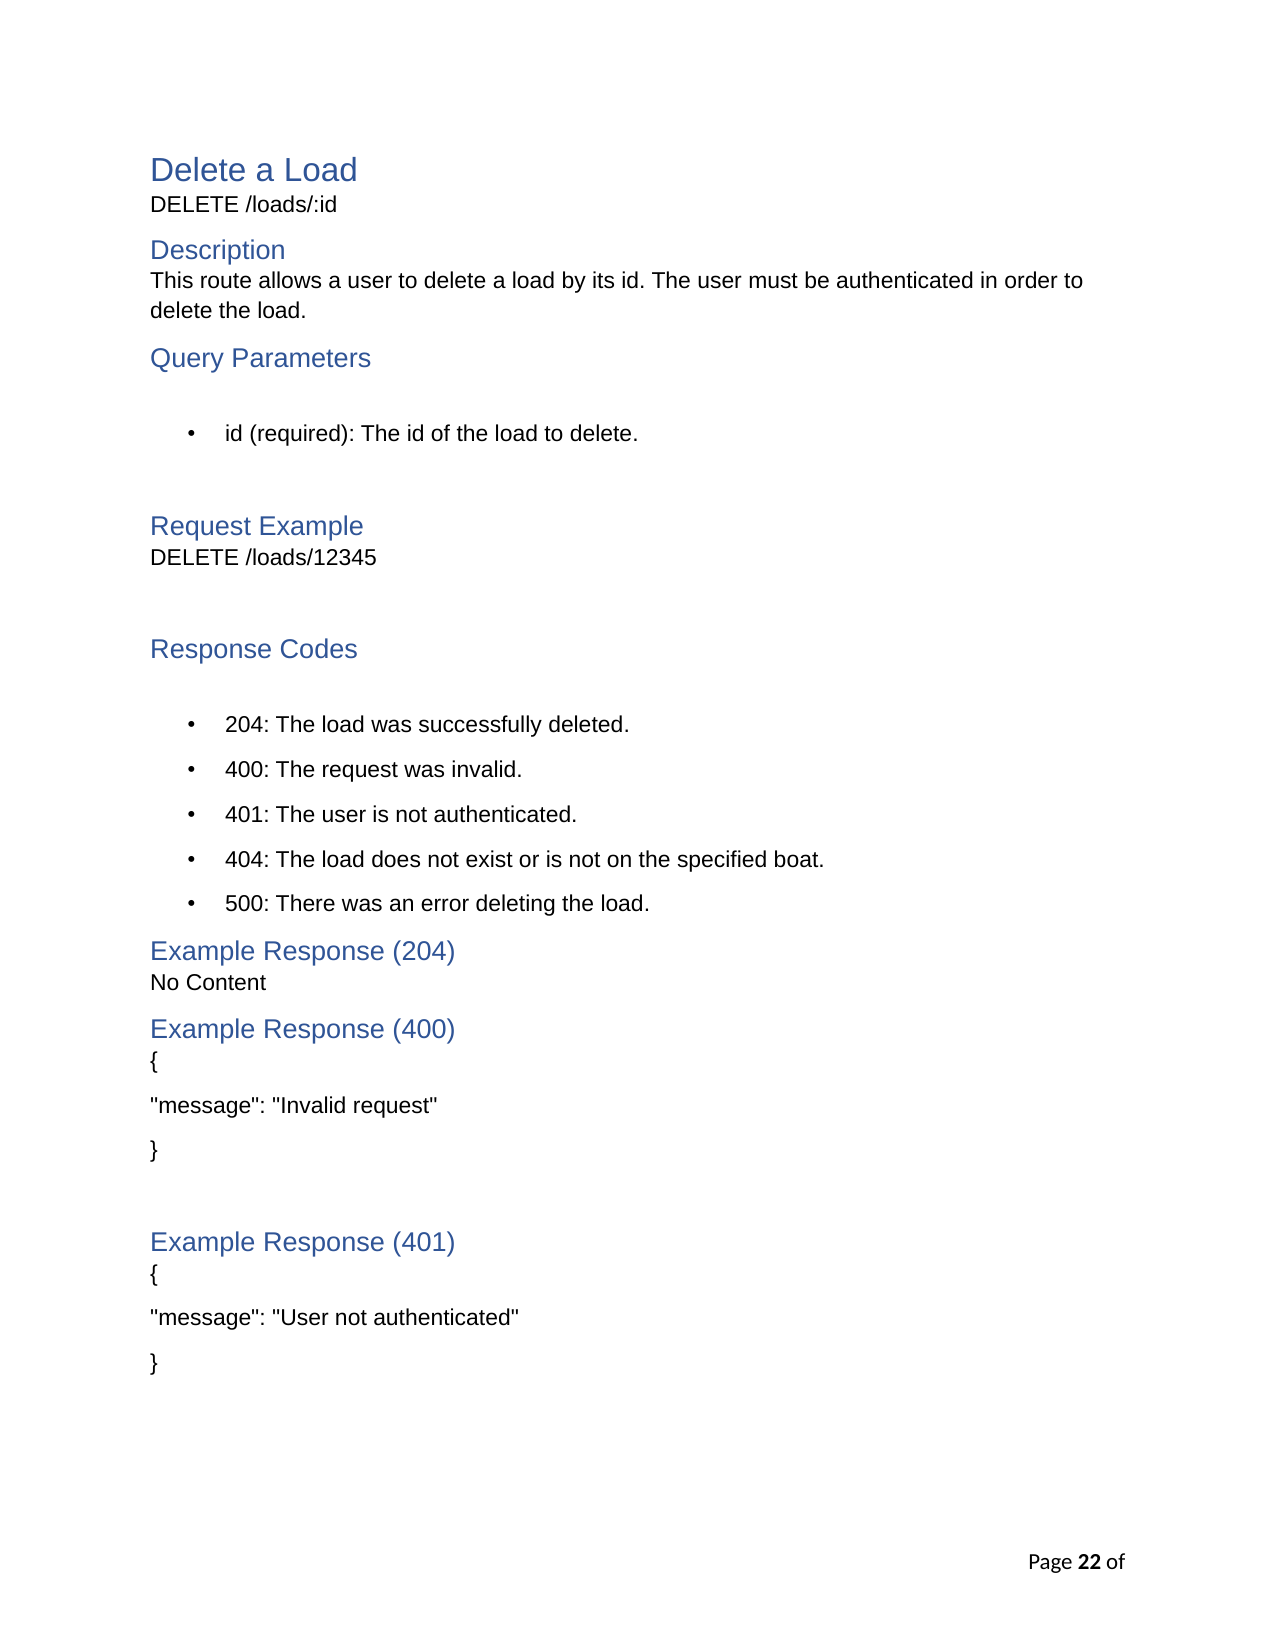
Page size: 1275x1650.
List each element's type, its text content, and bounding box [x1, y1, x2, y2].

subtitle Request Example [150, 510, 1125, 541]
subtitle Example Response (401) [150, 1226, 1125, 1257]
subtitle Example Response (204) [150, 935, 1125, 966]
text } [150, 1349, 1125, 1375]
text "message": "Invalid request" [150, 1092, 1125, 1118]
text This route allows a user to delete a load by its id. The user must be authenticated in order to delete the load. [150, 267, 1125, 324]
text DELETE /loads/:id [150, 191, 1125, 217]
list 404: The load does not exist or is not on the specified boat. [187, 846, 1125, 872]
text DELETE /loads/12345 [150, 543, 1125, 570]
list 500: There was an error deleting the load. [187, 890, 1125, 917]
subtitle Query Parameters [150, 342, 1125, 373]
text No Content [150, 969, 1125, 995]
list 401: The user is not authenticated. [187, 801, 1125, 827]
list id (required): The id of the load to delete. [187, 420, 1125, 447]
subtitle Example Response (400) [150, 1013, 1125, 1045]
text { [150, 1259, 1125, 1286]
text { [150, 1047, 1125, 1073]
subtitle Delete a Load [150, 150, 1125, 188]
subtitle Description [150, 234, 1125, 265]
subtitle Response Codes [150, 633, 1125, 664]
list 204: The load was successfully deleted. [187, 711, 1125, 738]
list 400: The request was invalid. [187, 756, 1125, 782]
text "message": "User not authenticated" [150, 1304, 1125, 1331]
text } [150, 1136, 1125, 1163]
